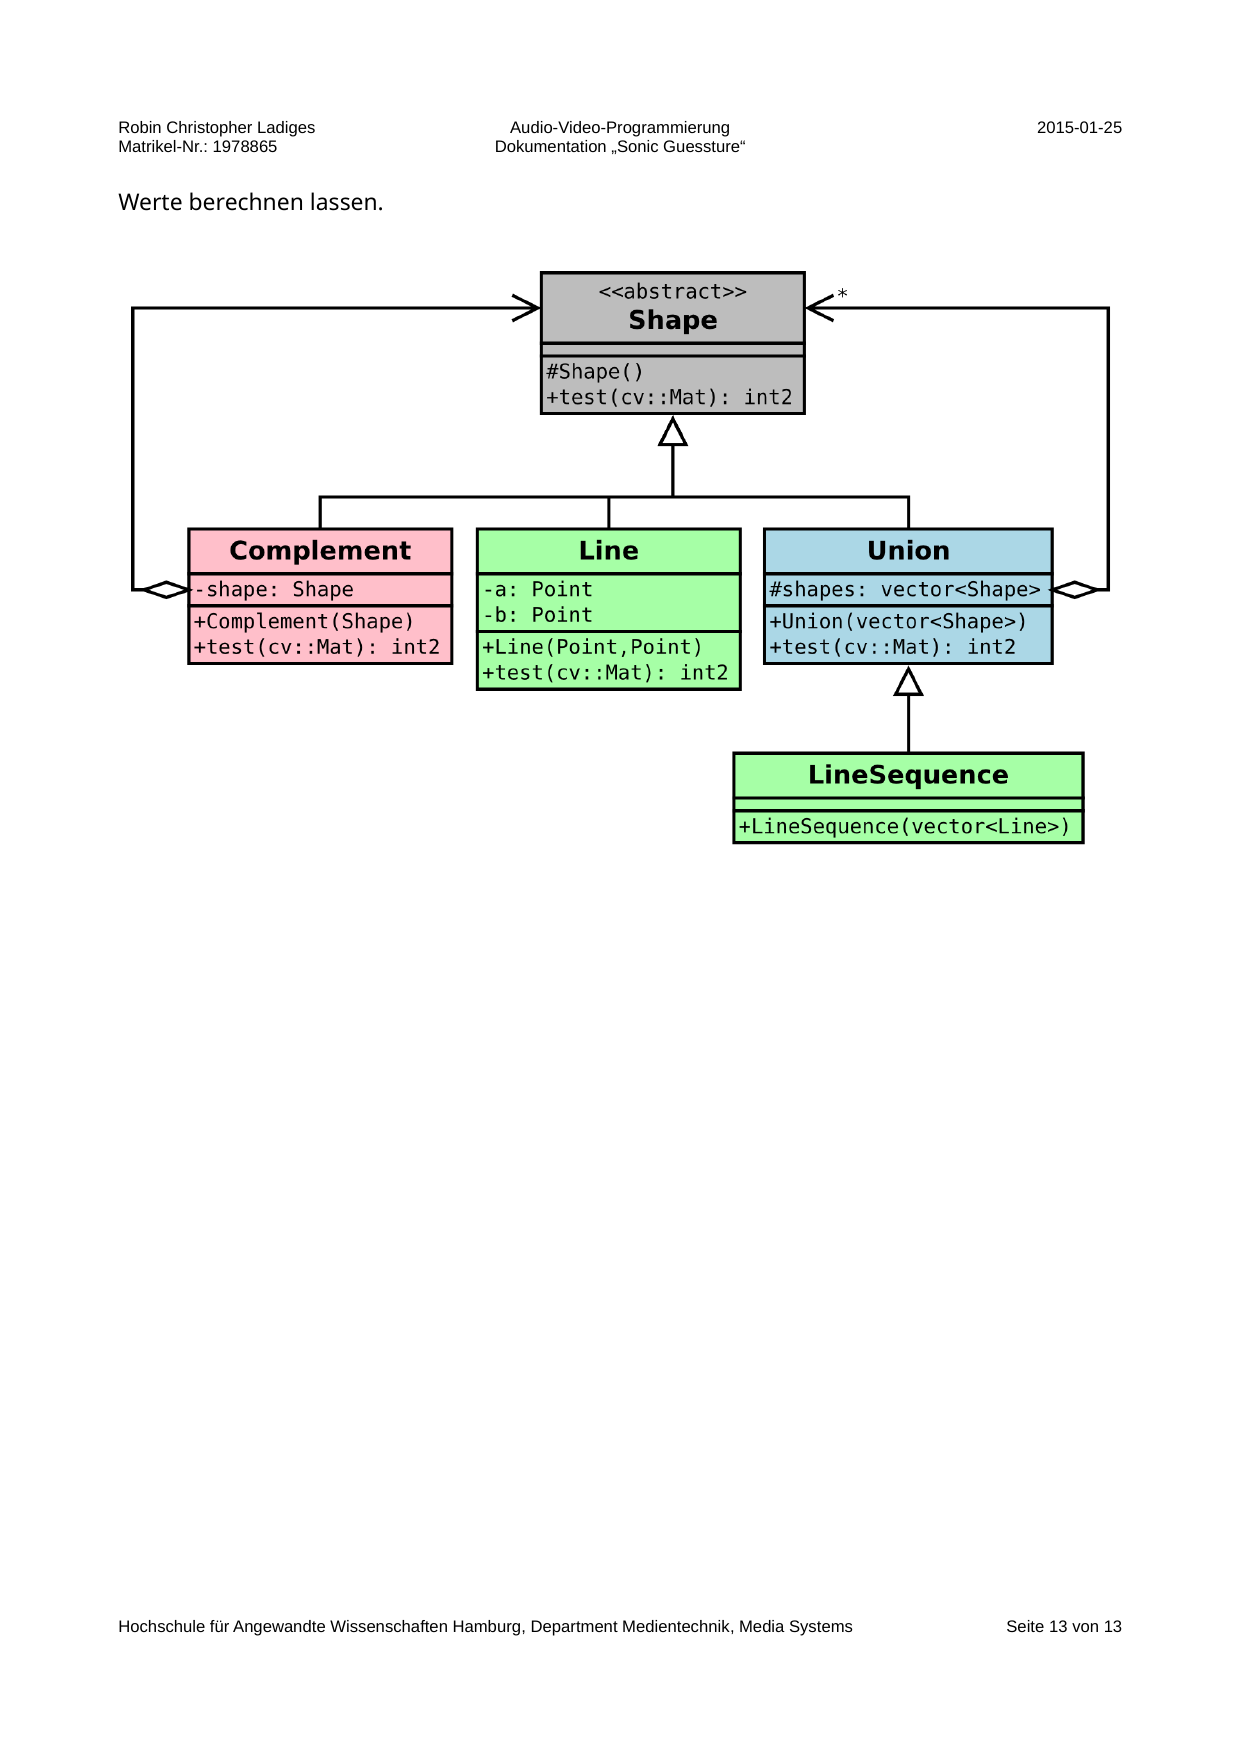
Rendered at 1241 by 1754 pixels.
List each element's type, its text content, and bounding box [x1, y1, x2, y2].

picture [118, 258, 1123, 857]
text Werte berechnen lassen. [118, 186, 1122, 217]
